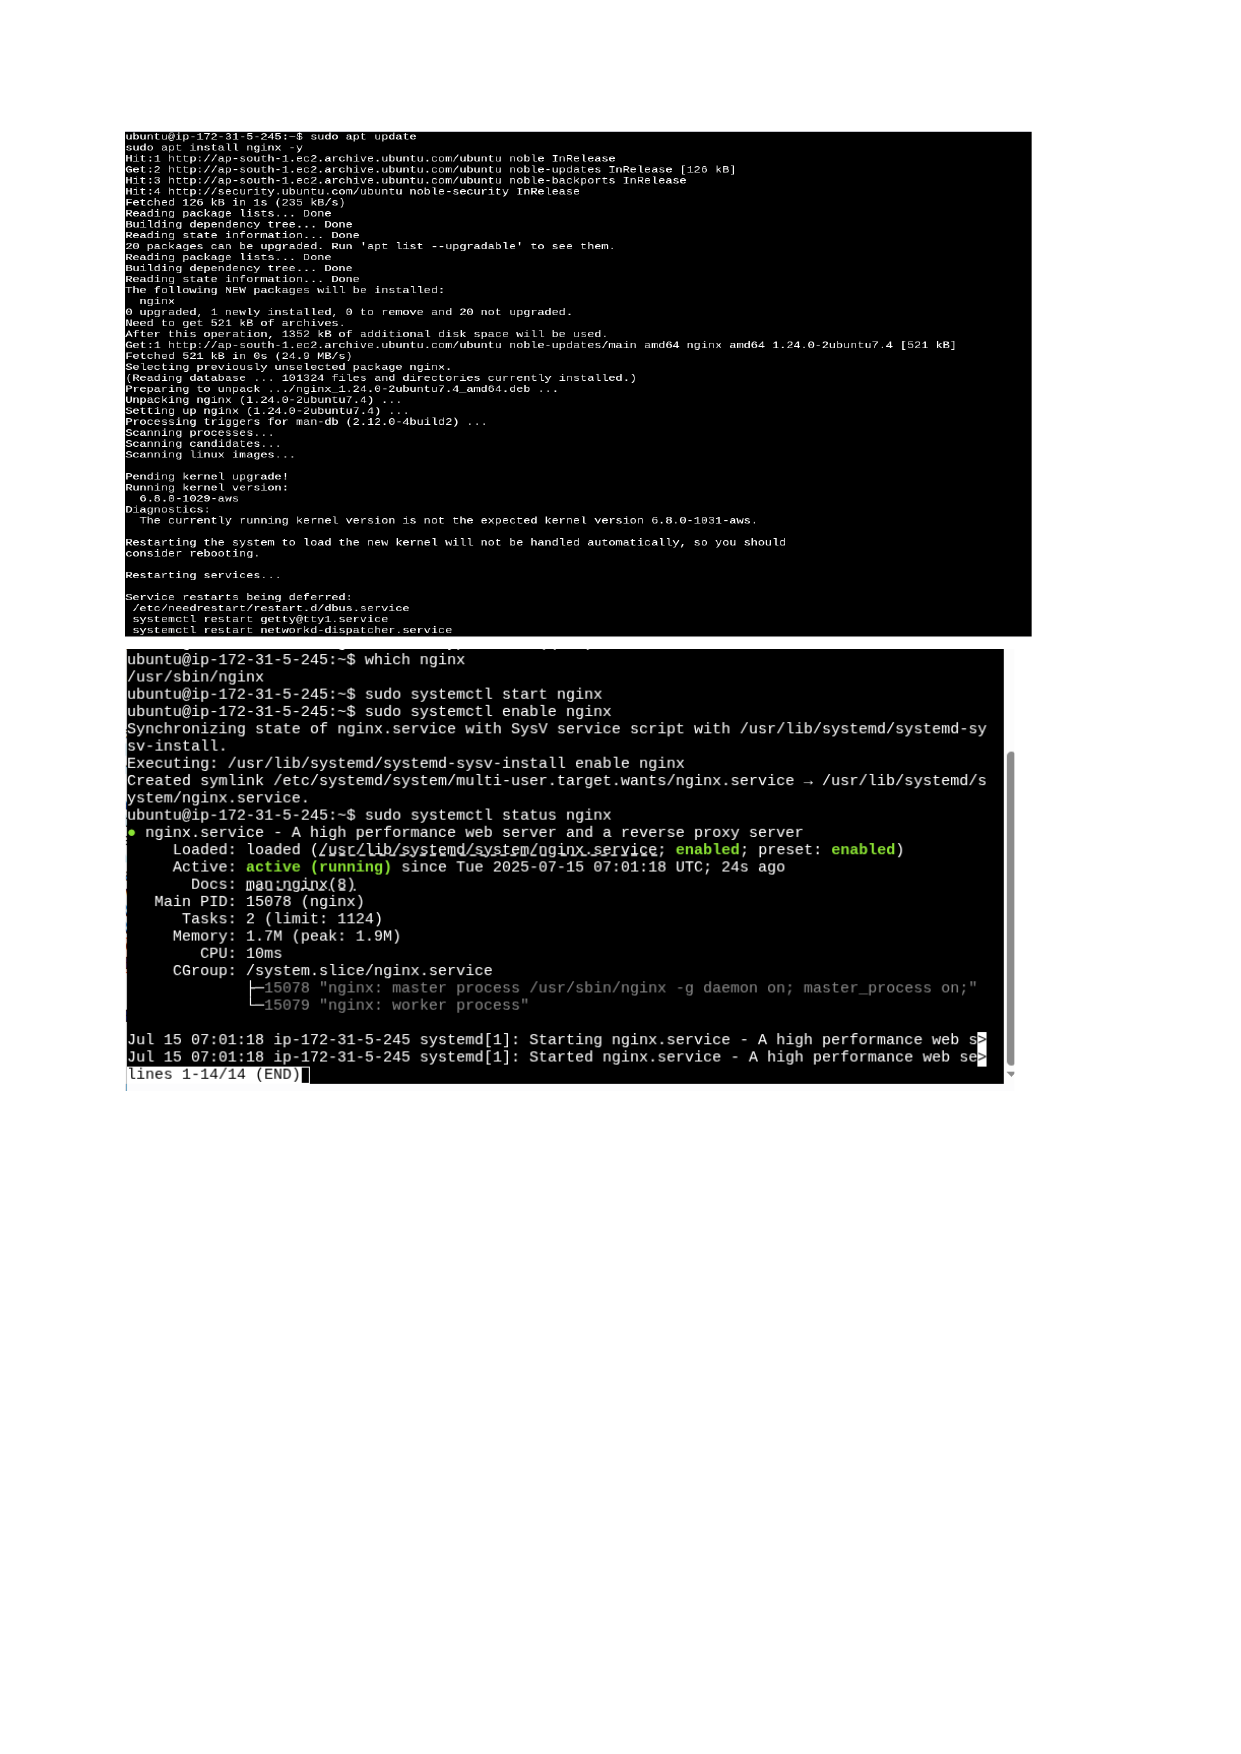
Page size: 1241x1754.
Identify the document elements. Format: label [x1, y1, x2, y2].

picture [125, 118, 1032, 638]
picture [125, 649, 1015, 1091]
